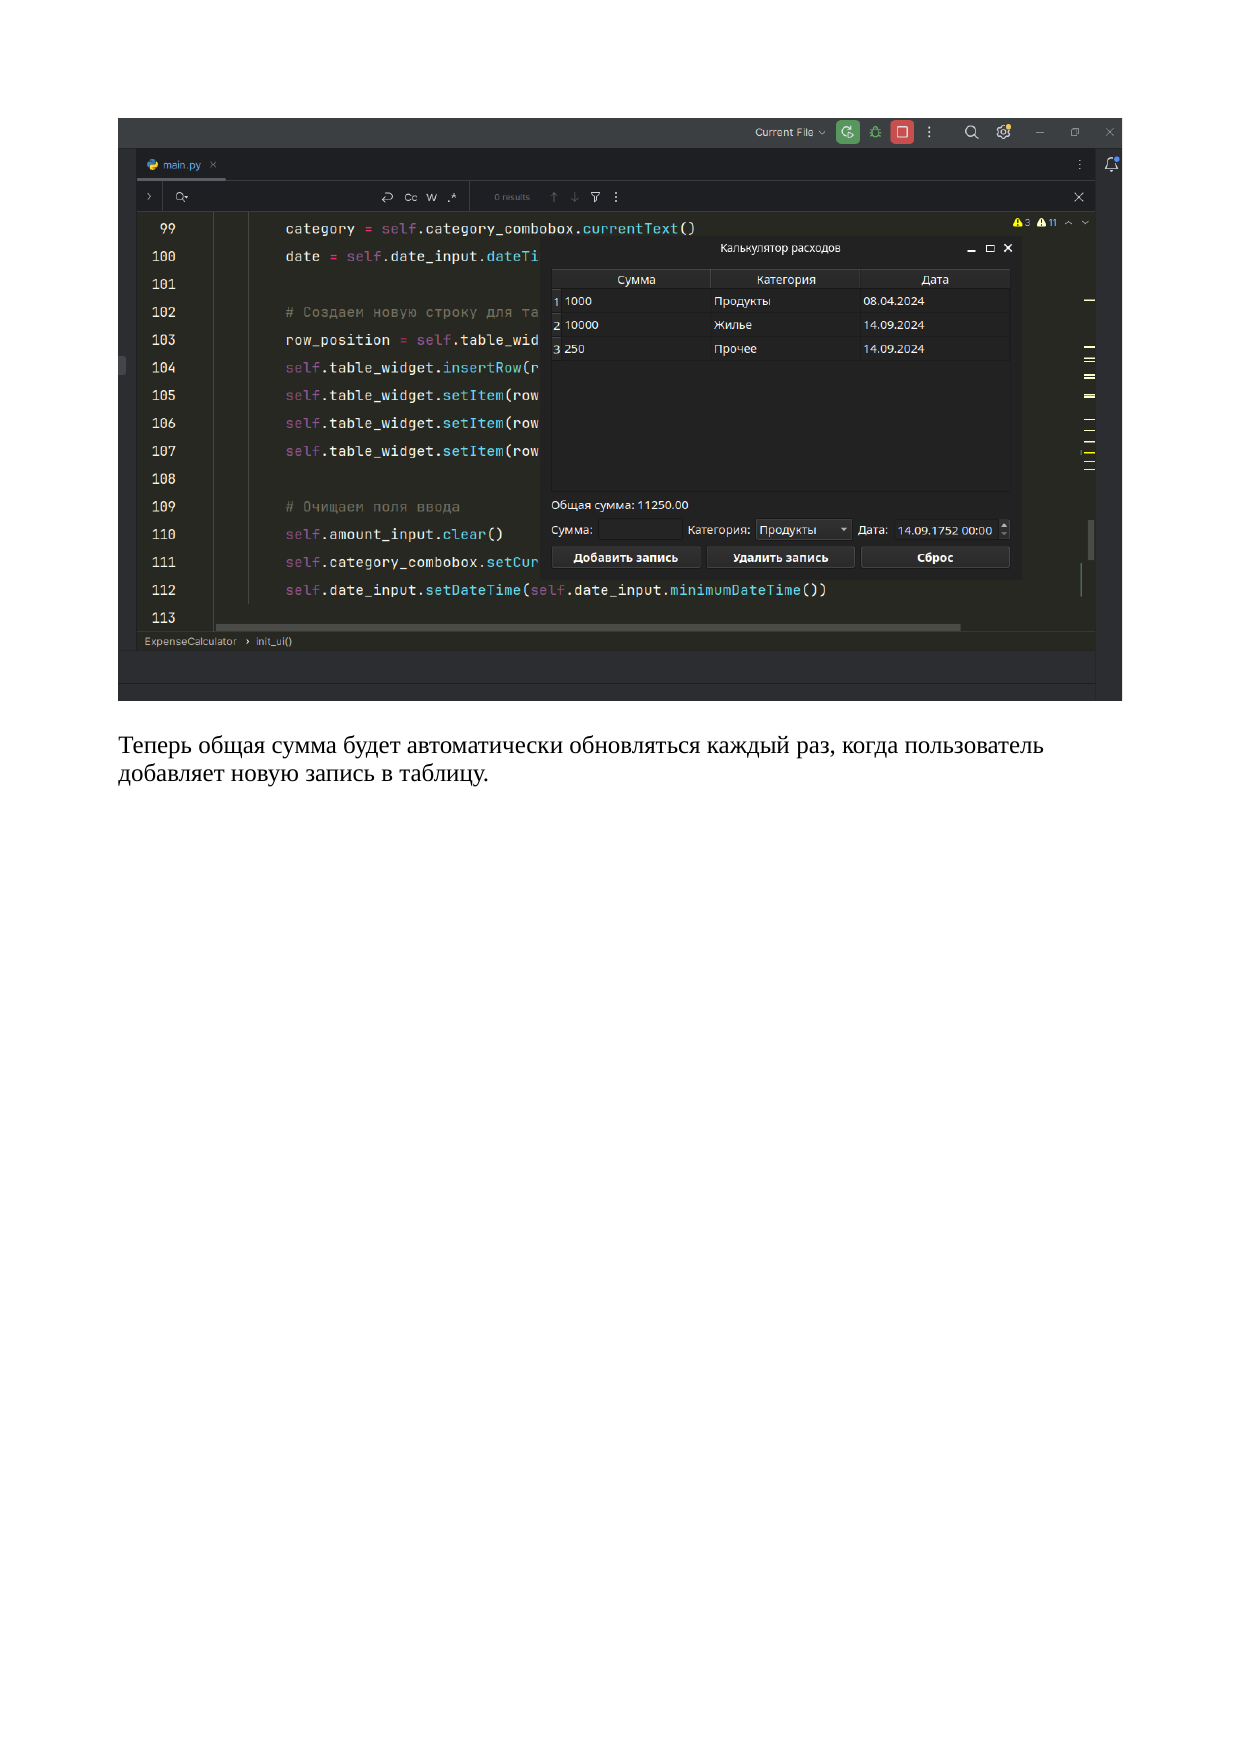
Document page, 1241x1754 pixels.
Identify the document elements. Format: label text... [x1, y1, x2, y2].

text Теперь общая сумма будет автоматически обновляться каждый раз, когда пользователь добавляет новую запись в таблицу. [118, 730, 1122, 787]
picture [118, 118, 1123, 701]
